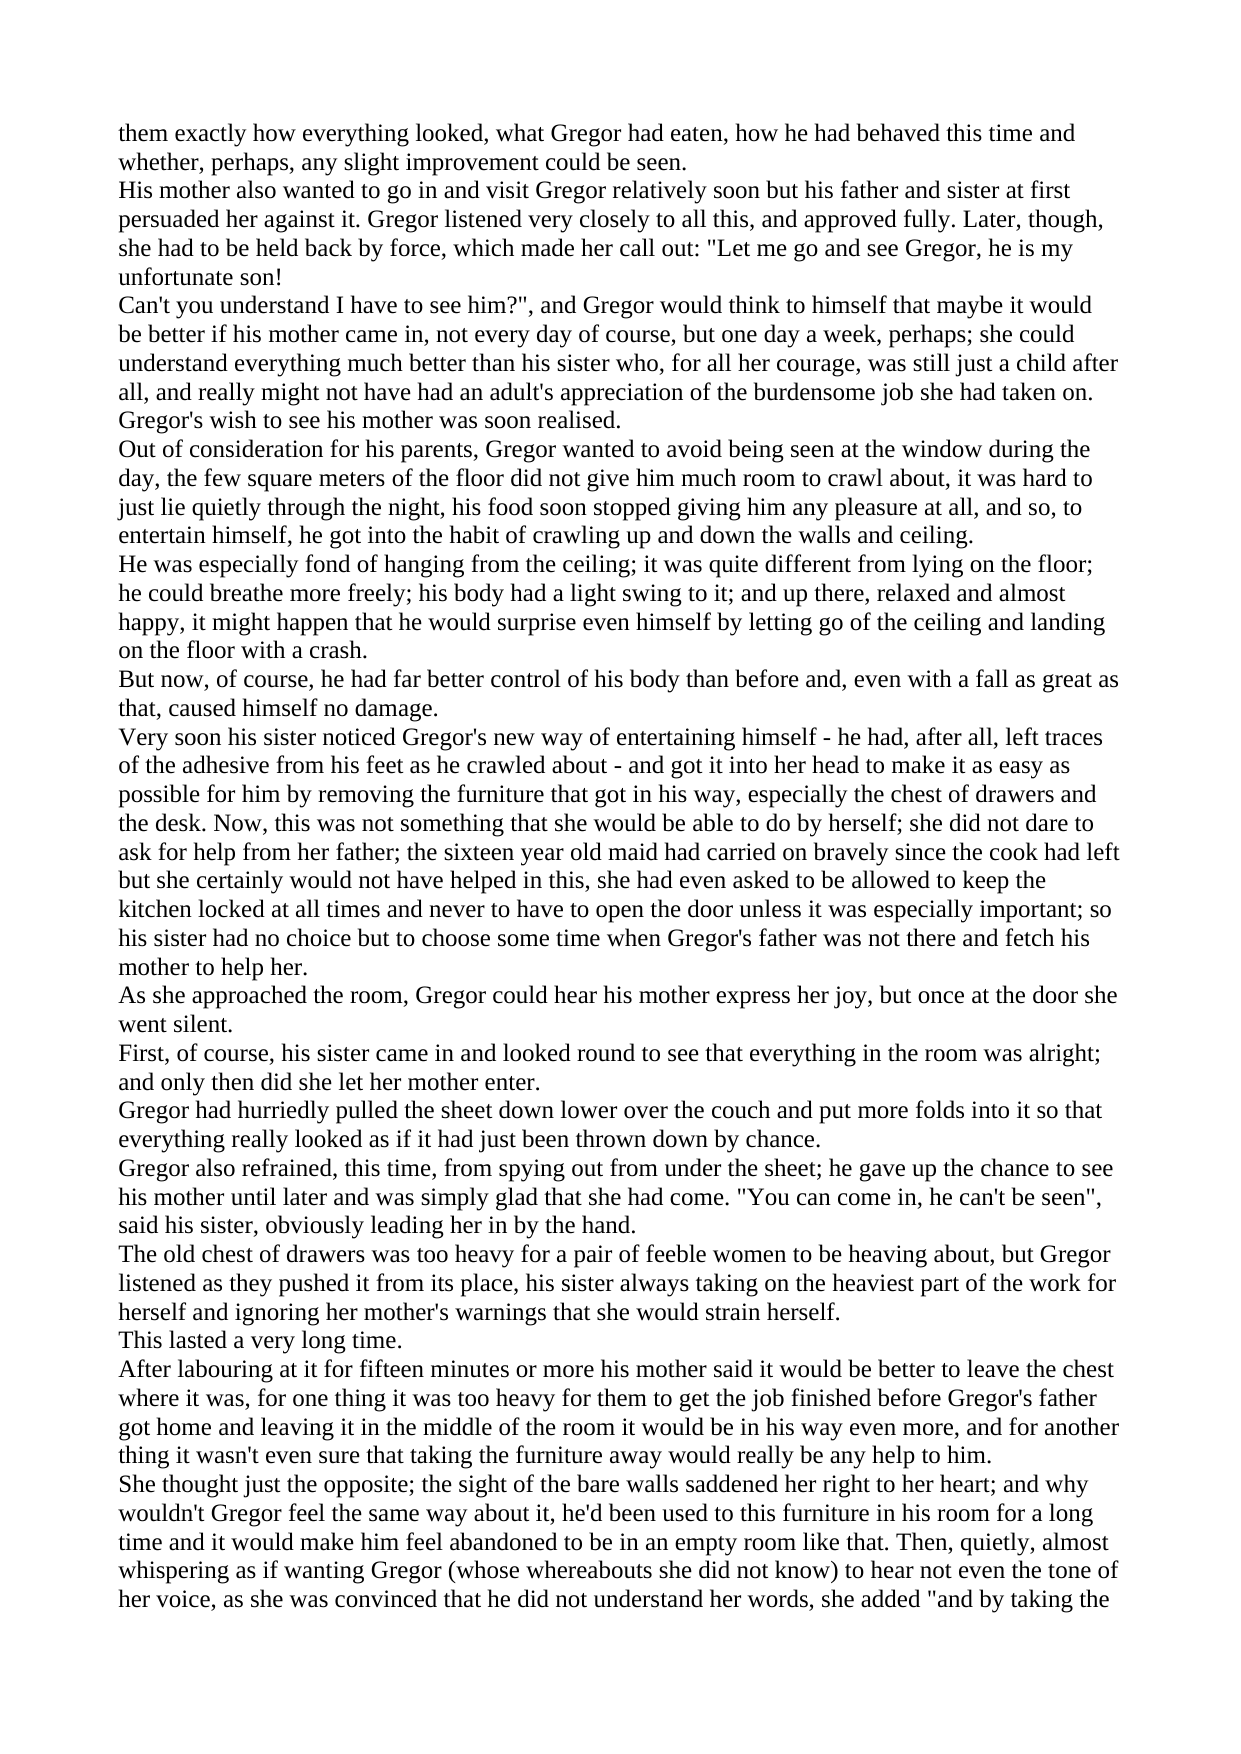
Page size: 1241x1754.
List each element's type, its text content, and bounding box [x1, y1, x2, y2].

text them exactly how everything looked, what Gregor had eaten, how he had behaved this time and whether, perhaps, any slight improvement could be seen. [118, 118, 1122, 176]
text Very soon his sister noticed Gregor's new way of entertaining himself - he had, after all, left traces of the adhesive from his feet as he crawled about - and got it into her head to make it as easy as possible for him by removing the furniture that got in his way, especially the chest of drawers and the desk. Now, this was not something that she would be able to do by herself; she did not dare to ask for help from her father; the sixteen year old maid had carried on bravely since the cook had left but she certainly would not have helped in this, she had even asked to be allowed to keep the kitchen locked at all times and never to have to open the door unless it was especially important; so his sister had no choice but to choose some time when Gregor's father was not there and fetch his mother to help her. [118, 722, 1122, 981]
text His mother also wanted to go in and visit Gregor relatively soon but his father and sister at first persuaded her against it. Gregor listened very closely to all this, and approved fully. Later, though, she had to be held back by force, which made her call out: "Let me go and see Gregor, he is my unfortunate son! [118, 176, 1122, 291]
text He was especially fond of hanging from the ceiling; it was quite different from lying on the floor; he could breathe more freely; his body had a light swing to it; and up there, relaxed and almost happy, it might happen that he would surprise even himself by letting go of the ceiling and landing on the floor with a crash. [118, 549, 1122, 664]
text Out of consideration for his parents, Gregor wanted to avoid being seen at the window during the day, the few square meters of the floor did not give him much room to crawl about, it was hard to just lie quietly through the night, his food soon stopped giving him any pleasure at all, and so, to entertain himself, he got into the habit of crawling up and down the walls and ceiling. [118, 434, 1122, 549]
text She thought just the opposite; the sight of the bare walls saddened her right to her heart; and why wouldn't Gregor feel the same way about it, he'd been used to this furniture in his room for a long time and it would make him feel abandoned to be in an empty room like that. Then, quietly, almost whispering as if wanting Gregor (whose whereabouts she did not know) to hear not even the tone of her voice, as she was convinced that he did not understand her words, she added "and by taking the [118, 1469, 1122, 1613]
text But now, of course, he had far better control of his body than before and, even with a fall as great as that, caused himself no damage. [118, 664, 1122, 722]
text This lasted a very long time. [118, 1326, 1122, 1354]
text Gregor had hurriedly pulled the sheet down lower over the couch and put more folds into it so that everything really looked as if it had just been thrown down by chance. [118, 1096, 1122, 1153]
text As she approached the room, Gregor could hear his mother express her joy, but once at the door she went silent. [118, 981, 1122, 1038]
text First, of course, his sister came in and looked round to see that everything in the room was alright; and only then did she let her mother enter. [118, 1038, 1122, 1096]
text After labouring at it for fifteen minutes or more his mother said it would be better to leave the chest where it was, for one thing it was too heavy for them to get the job finished before Gregor's father got home and leaving it in the middle of the room it would be in his way even more, and for another thing it wasn't even sure that taking the furniture away would really be any help to him. [118, 1354, 1122, 1469]
text Gregor's wish to see his mother was soon realised. [118, 406, 1122, 434]
text The old chest of drawers was too heavy for a pair of feeble women to be heaving about, but Gregor listened as they pushed it from its place, his sister always taking on the heaviest part of the work for herself and ignoring her mother's warnings that she would strain herself. [118, 1239, 1122, 1326]
text Can't you understand I have to see him?", and Gregor would think to himself that maybe it would be better if his mother came in, not every day of course, but one day a week, perhaps; she could understand everything much better than his sister who, for all her courage, was still just a child after all, and really might not have had an adult's appreciation of the burdensome job she had taken on. [118, 291, 1122, 406]
text Gregor also refrained, this time, from spying out from under the sheet; he gave up the chance to see his mother until later and was simply glad that she had come. "You can come in, he can't be seen", said his sister, obviously leading her in by the hand. [118, 1153, 1122, 1239]
